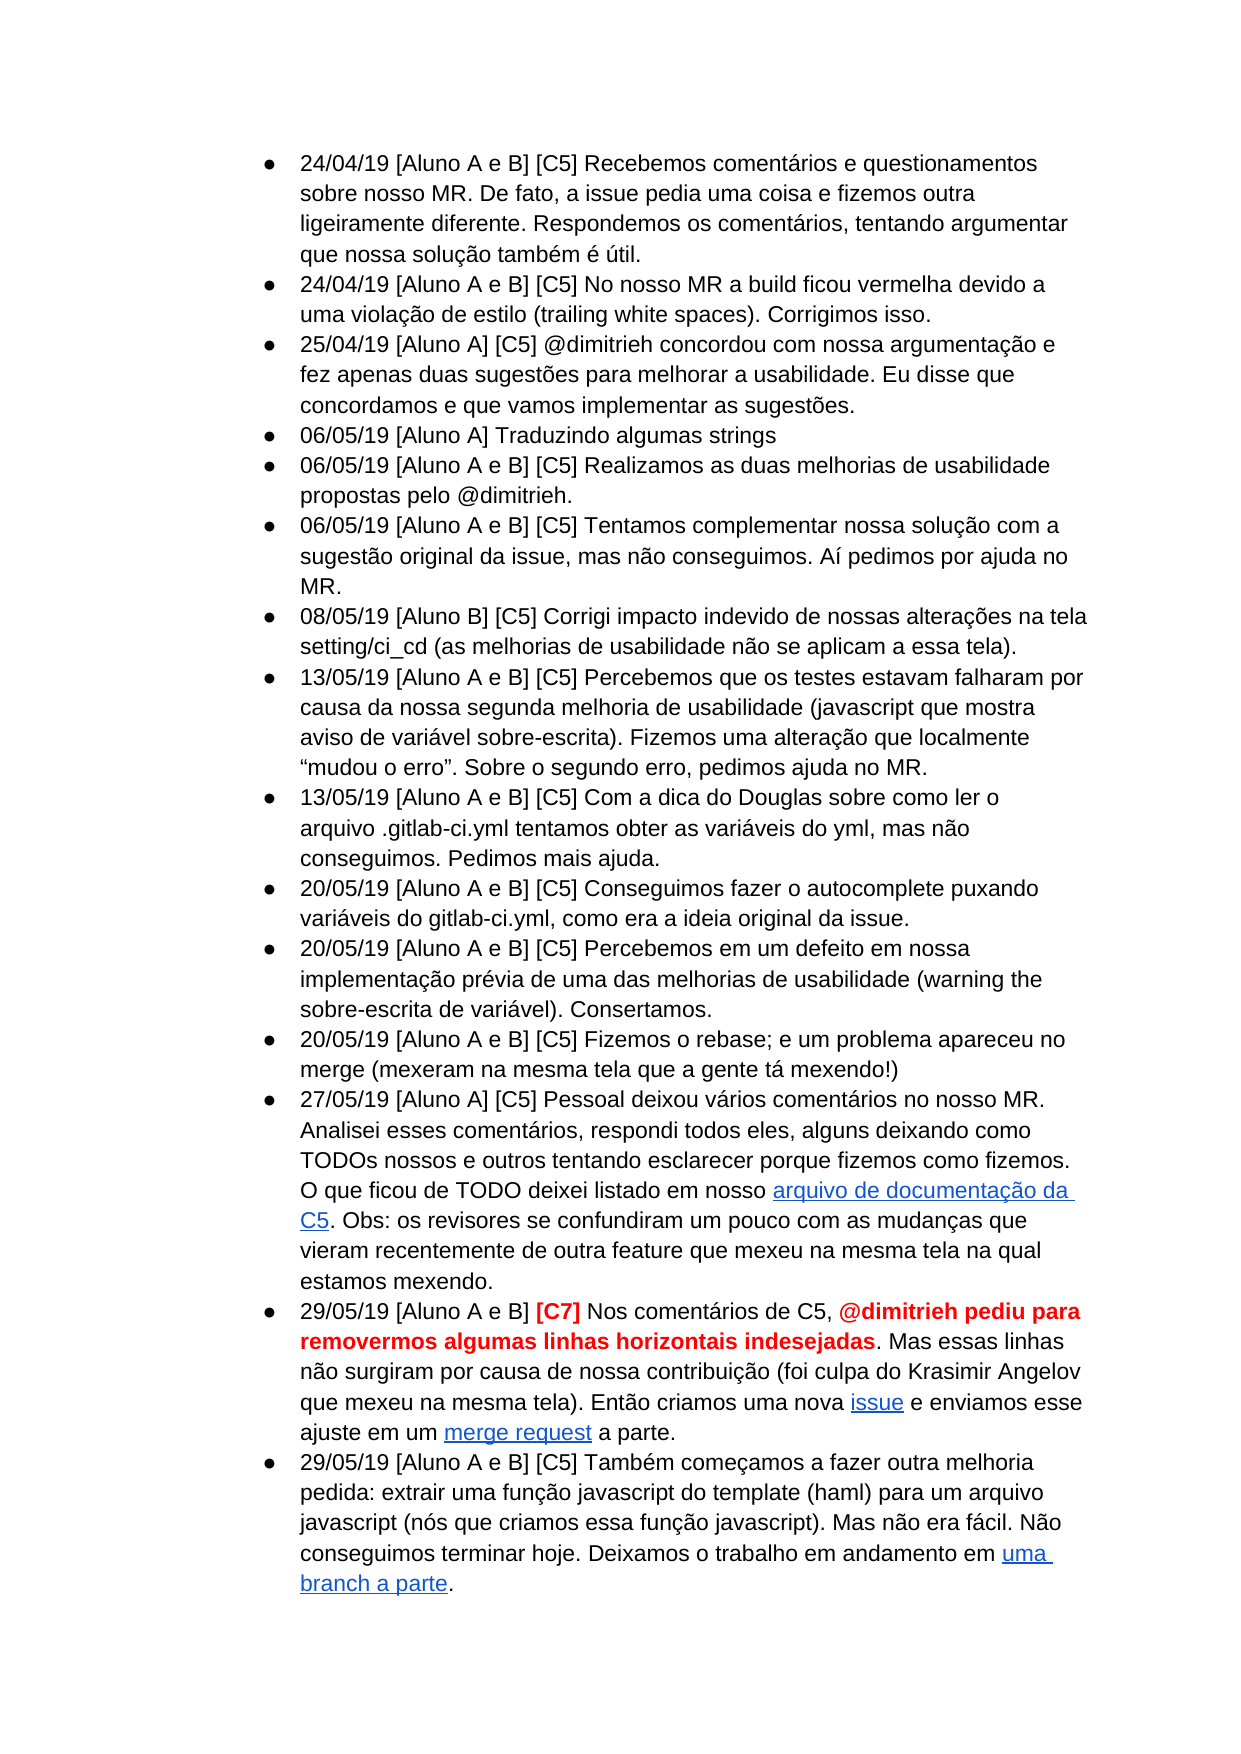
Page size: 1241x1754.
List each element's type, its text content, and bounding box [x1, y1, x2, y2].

list 27/05/19 [Aluno A] [C5] Pessoal deixou vários comentários no nosso MR. Analisei esses comentários, respondi todos eles, alguns deixando como TODOs nossos e outros tentando esclarecer porque fizemos como fizemos. O que ficou de TODO deixei listado em nosso arquivo de documentação da C5. Obs: os revisores se confundiram um pouco com as mudanças que vieram recentemente de outra feature que mexeu na mesma tela na qual estamos mexendo. [262, 1086, 1090, 1294]
list 06/05/19 [Aluno A e B] [C5] Realizamos as duas melhorias de usabilidade propostas pelo @dimitrieh. [262, 452, 1090, 509]
list 06/05/19 [Aluno A e B] [C5] Tentamos complementar nossa solução com a sugestão original da issue, mas não conseguimos. Aí pedimos por ajuda no MR. [262, 512, 1090, 599]
list 13/05/19 [Aluno A e B] [C5] Com a dica do Douglas sobre como ler o arquivo .gitlab-ci.yml tentamos obter as variáveis do yml, mas não conseguimos. Pedimos mais ajuda. [262, 784, 1090, 871]
list 20/05/19 [Aluno A e B] [C5] Fizemos o rebase; e um problema apareceu no merge (mexeram na mesma tela que a gente tá mexendo!) [262, 1026, 1090, 1083]
list 24/04/19 [Aluno A e B] [C5] Recebemos comentários e questionamentos sobre nosso MR. De fato, a issue pedia uma coisa e fizemos outra ligeiramente diferente. Respondemos os comentários, tentando argumentar que nossa solução também é útil. [262, 150, 1090, 267]
list 25/04/19 [Aluno A] [C5] @dimitrieh concordou com nossa argumentação e fez apenas duas sugestões para melhorar a usabilidade. Eu disse que concordamos e que vamos implementar as sugestões. [262, 331, 1090, 418]
list 20/05/19 [Aluno A e B] [C5] Percebemos em um defeito em nossa implementação prévia de uma das melhorias de usabilidade (warning the sobre-escrita de variável). Consertamos. [262, 935, 1090, 1022]
list 29/05/19 [Aluno A e B] [C5] Também começamos a fazer outra melhoria pedida: extrair uma função javascript do template (haml) para um arquivo javascript (nós que criamos essa função javascript). Mas não era fácil. Não conseguimos terminar hoje. Deixamos o trabalho em andamento em uma branch a parte. [262, 1449, 1090, 1596]
list 13/05/19 [Aluno A e B] [C5] Percebemos que os testes estavam falharam por causa da nossa segunda melhoria de usabilidade (javascript que mostra aviso de variável sobre-escrita). Fizemos uma alteração que localmente “mudou o erro”. Sobre o segundo erro, pedimos ajuda no MR. [262, 663, 1090, 781]
list 06/05/19 [Aluno A] Traduzindo algumas strings [262, 422, 1090, 448]
list 29/05/19 [Aluno A e B] [C7] Nos comentários de C5, @dimitrieh pediu para removermos algumas linhas horizontais indesejadas. Mas essas linhas não surgiram por causa de nossa contribuição (foi culpa do Krasimir Angelov que mexeu na mesma tela). Então criamos uma nova issue e enviamos esse ajuste em um merge request a parte. [262, 1298, 1090, 1445]
list 20/05/19 [Aluno A e B] [C5] Conseguimos fazer o autocomplete puxando variáveis do gitlab-ci.yml, como era a ideia original da issue. [262, 875, 1090, 932]
list 24/04/19 [Aluno A e B] [C5] No nosso MR a build ficou vermelha devido a uma violação de estilo (trailing white spaces). Corrigimos isso. [262, 271, 1090, 327]
list 08/05/19 [Aluno B] [C5] Corrigi impacto indevido de nossas alterações na tela setting/ci_cd (as melhorias de usabilidade não se aplicam a essa tela). [262, 603, 1090, 660]
